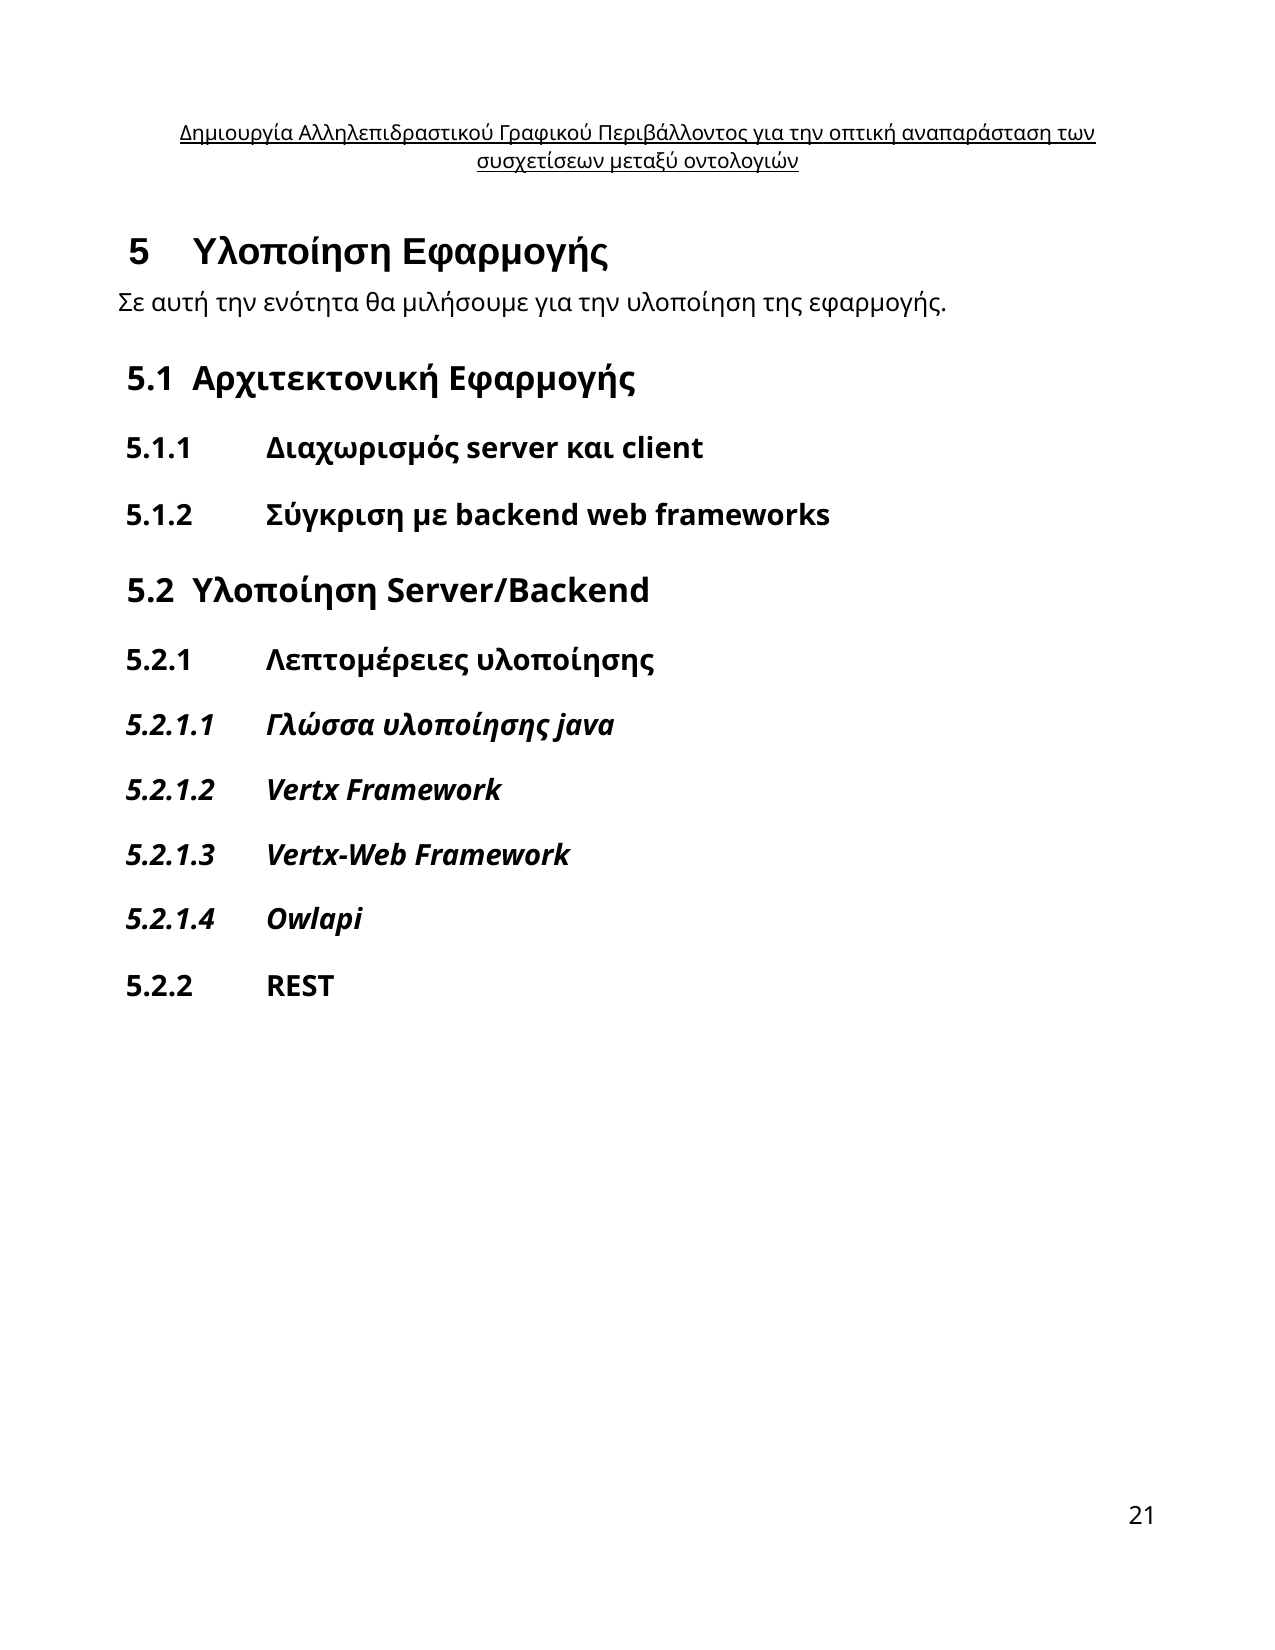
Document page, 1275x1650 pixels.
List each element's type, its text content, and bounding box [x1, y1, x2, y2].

subtitle Υλοποίηση Εφαρμογής [118, 229, 1157, 273]
subtitle Αρχιτεκτονική Εφαρμογής [118, 354, 1157, 400]
text Σε αυτή την ενότητα θα μιλήσουμε για την υλοποίηση της εφαρμογής. [118, 285, 1157, 319]
subtitle Owlapi [118, 898, 1157, 938]
subtitle Σύγκριση με backend web frameworks [118, 494, 1157, 533]
subtitle Vertx Framework [118, 769, 1157, 809]
subtitle REST [118, 965, 1157, 1005]
subtitle Γλώσσα υλοποίησης java [118, 704, 1157, 744]
subtitle Λεπτομέρειες υλοποίησης [118, 639, 1157, 679]
subtitle Vertx-Web Framework [118, 834, 1157, 873]
subtitle Υλοποίηση Server/Backend [118, 567, 1157, 612]
subtitle Διαχωρισμός server και client [118, 427, 1157, 467]
